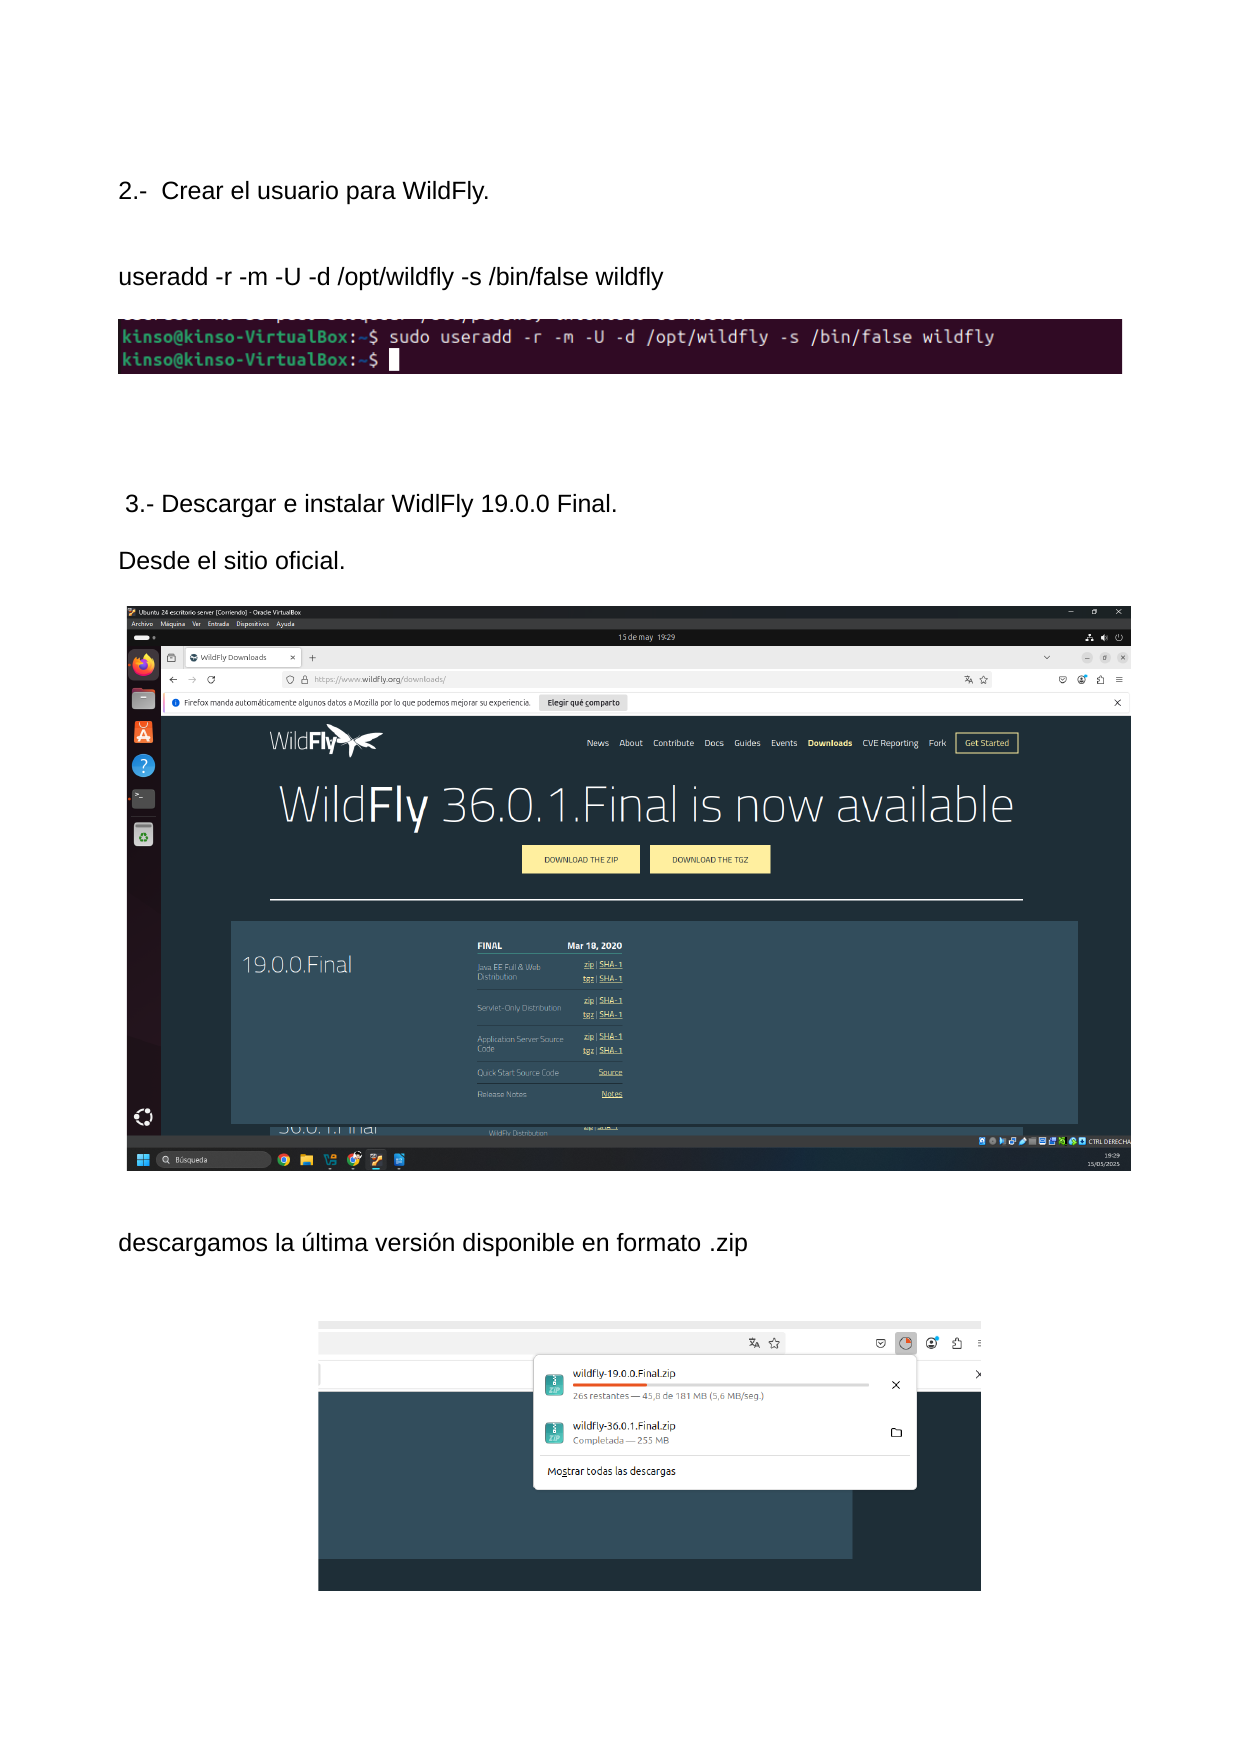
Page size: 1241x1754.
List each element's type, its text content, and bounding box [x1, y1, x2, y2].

text 3.- Descargar e instalar WidlFly 19.0.0 Final. [118, 489, 1122, 517]
picture [126, 606, 1131, 1171]
text 2.- Crear el usuario para WildFly. [118, 176, 1122, 204]
text Desde el sitio oficial. [118, 546, 1122, 575]
picture [118, 319, 1123, 374]
picture [318, 1321, 981, 1591]
text descargamos la última versión disponible en formato .zip [118, 1228, 1122, 1257]
text useradd -r -m -U -d /opt/wildfly -s /bin/false wildfly [118, 262, 1122, 291]
